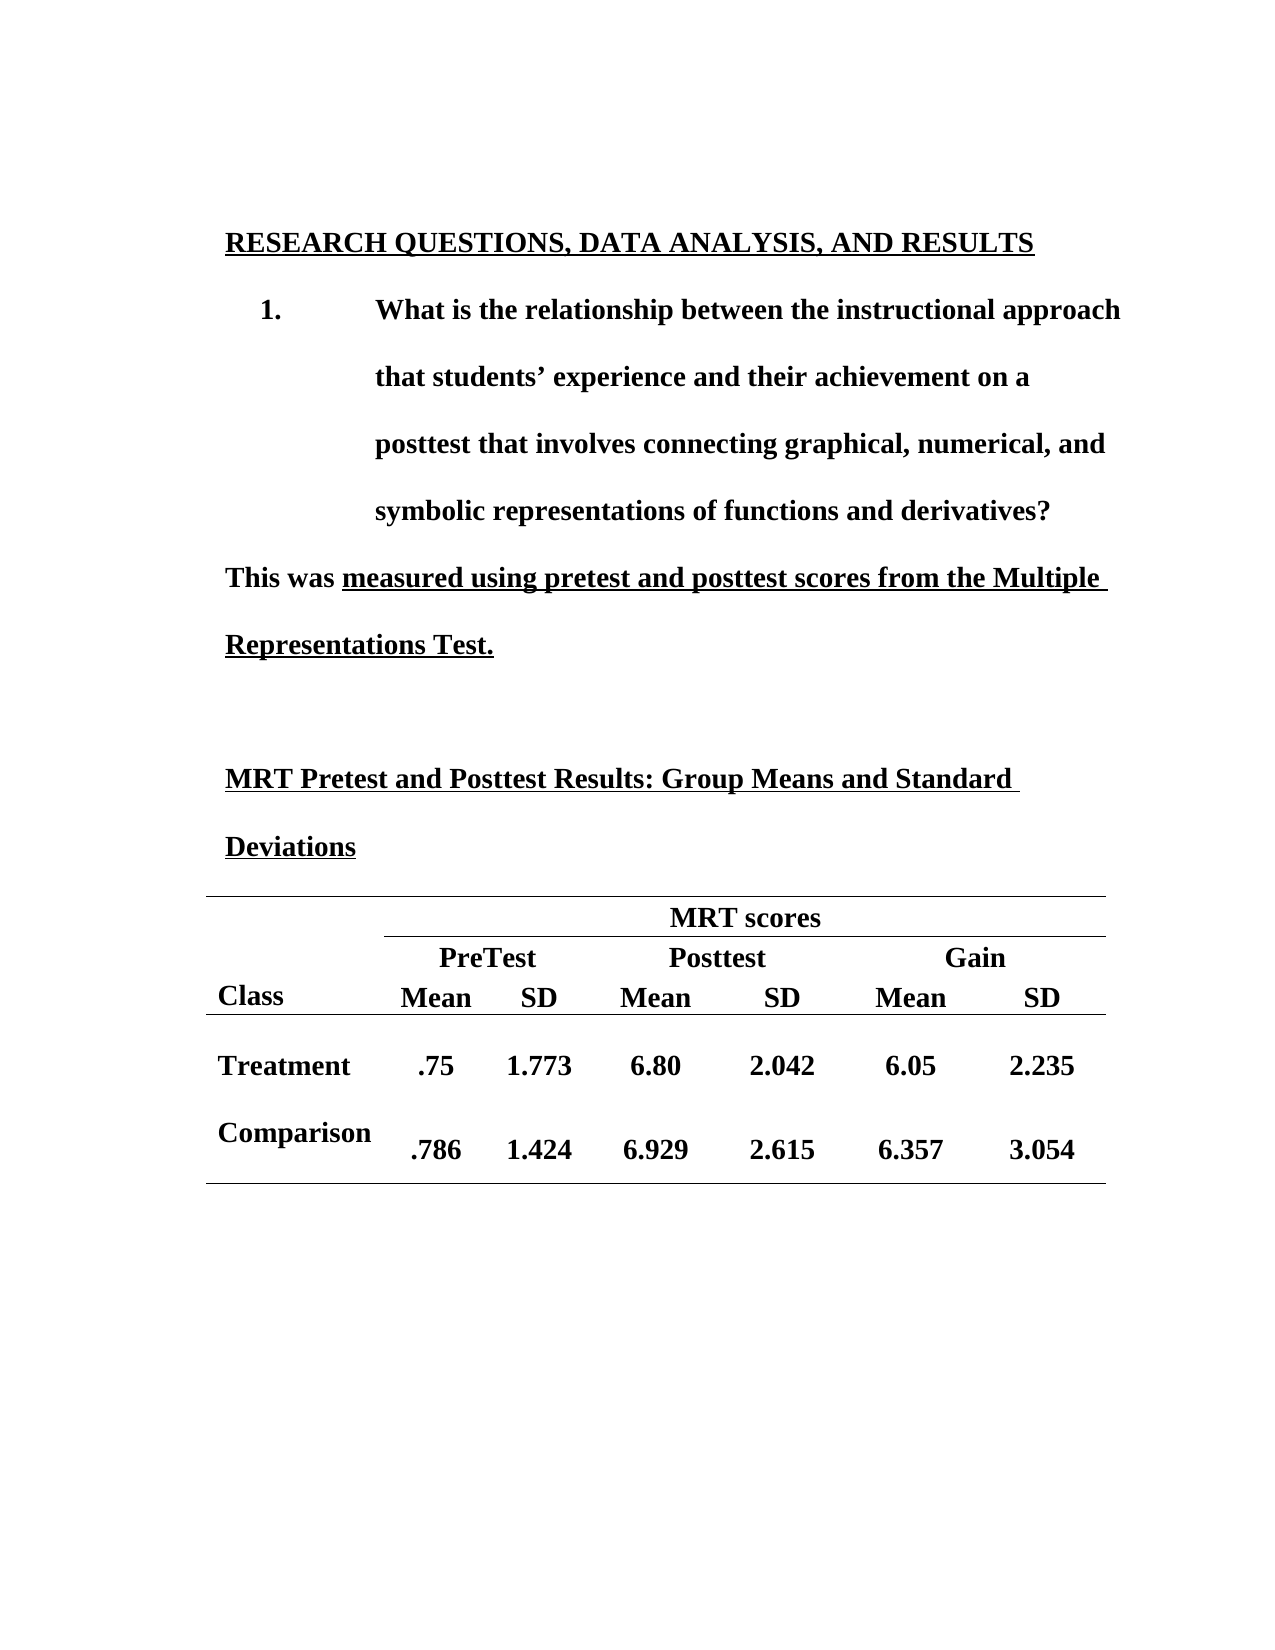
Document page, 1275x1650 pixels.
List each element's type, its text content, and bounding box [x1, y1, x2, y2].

table_cell [206, 936, 384, 976]
table_cell 6.80 [591, 1015, 721, 1082]
table_cell SD [978, 976, 1106, 1014]
table_cell 1.773 [488, 1015, 591, 1082]
text RESEARCH QUESTIONS, DATA ANALYSIS, AND RESULTS [225, 225, 1125, 258]
table_cell Gain [844, 937, 1106, 976]
text 1. What is the relationship between the instructional approach that students’ experience and their achievement on a posttest that involves connecting graphical, numerical, and symbolic representations of functions and derivatives? [225, 292, 1125, 527]
table_cell Mean [384, 976, 487, 1014]
table_cell Mean [844, 976, 978, 1014]
table_header [206, 897, 384, 936]
table_cell Mean [591, 976, 721, 1014]
table_cell Class [206, 976, 384, 1014]
table_cell SD [488, 976, 591, 1014]
text MRT Pretest and Posttest Results: Group Means and Standard Deviations [225, 762, 1125, 862]
table_cell .75 [384, 1015, 487, 1082]
table_cell 3.054 [978, 1082, 1106, 1182]
table_cell 2.042 [721, 1015, 844, 1082]
table_cell .786 [384, 1082, 487, 1182]
table_cell Comparison [206, 1082, 384, 1182]
table_cell 6.357 [844, 1082, 978, 1182]
text This was measured using pretest and posttest scores from the Multiple Representations Test. [225, 560, 1125, 661]
table_cell SD [721, 976, 844, 1014]
table_cell 1.424 [488, 1082, 591, 1182]
table_cell PreTest [384, 937, 591, 976]
table_header MRT scores [384, 897, 1106, 936]
table_cell Posttest [591, 937, 844, 976]
table_cell 2.615 [721, 1082, 844, 1182]
table_cell 6.929 [591, 1082, 721, 1182]
table_cell Treatment [206, 1015, 384, 1082]
table_cell 2.235 [978, 1015, 1106, 1082]
table_cell 6.05 [844, 1015, 978, 1082]
